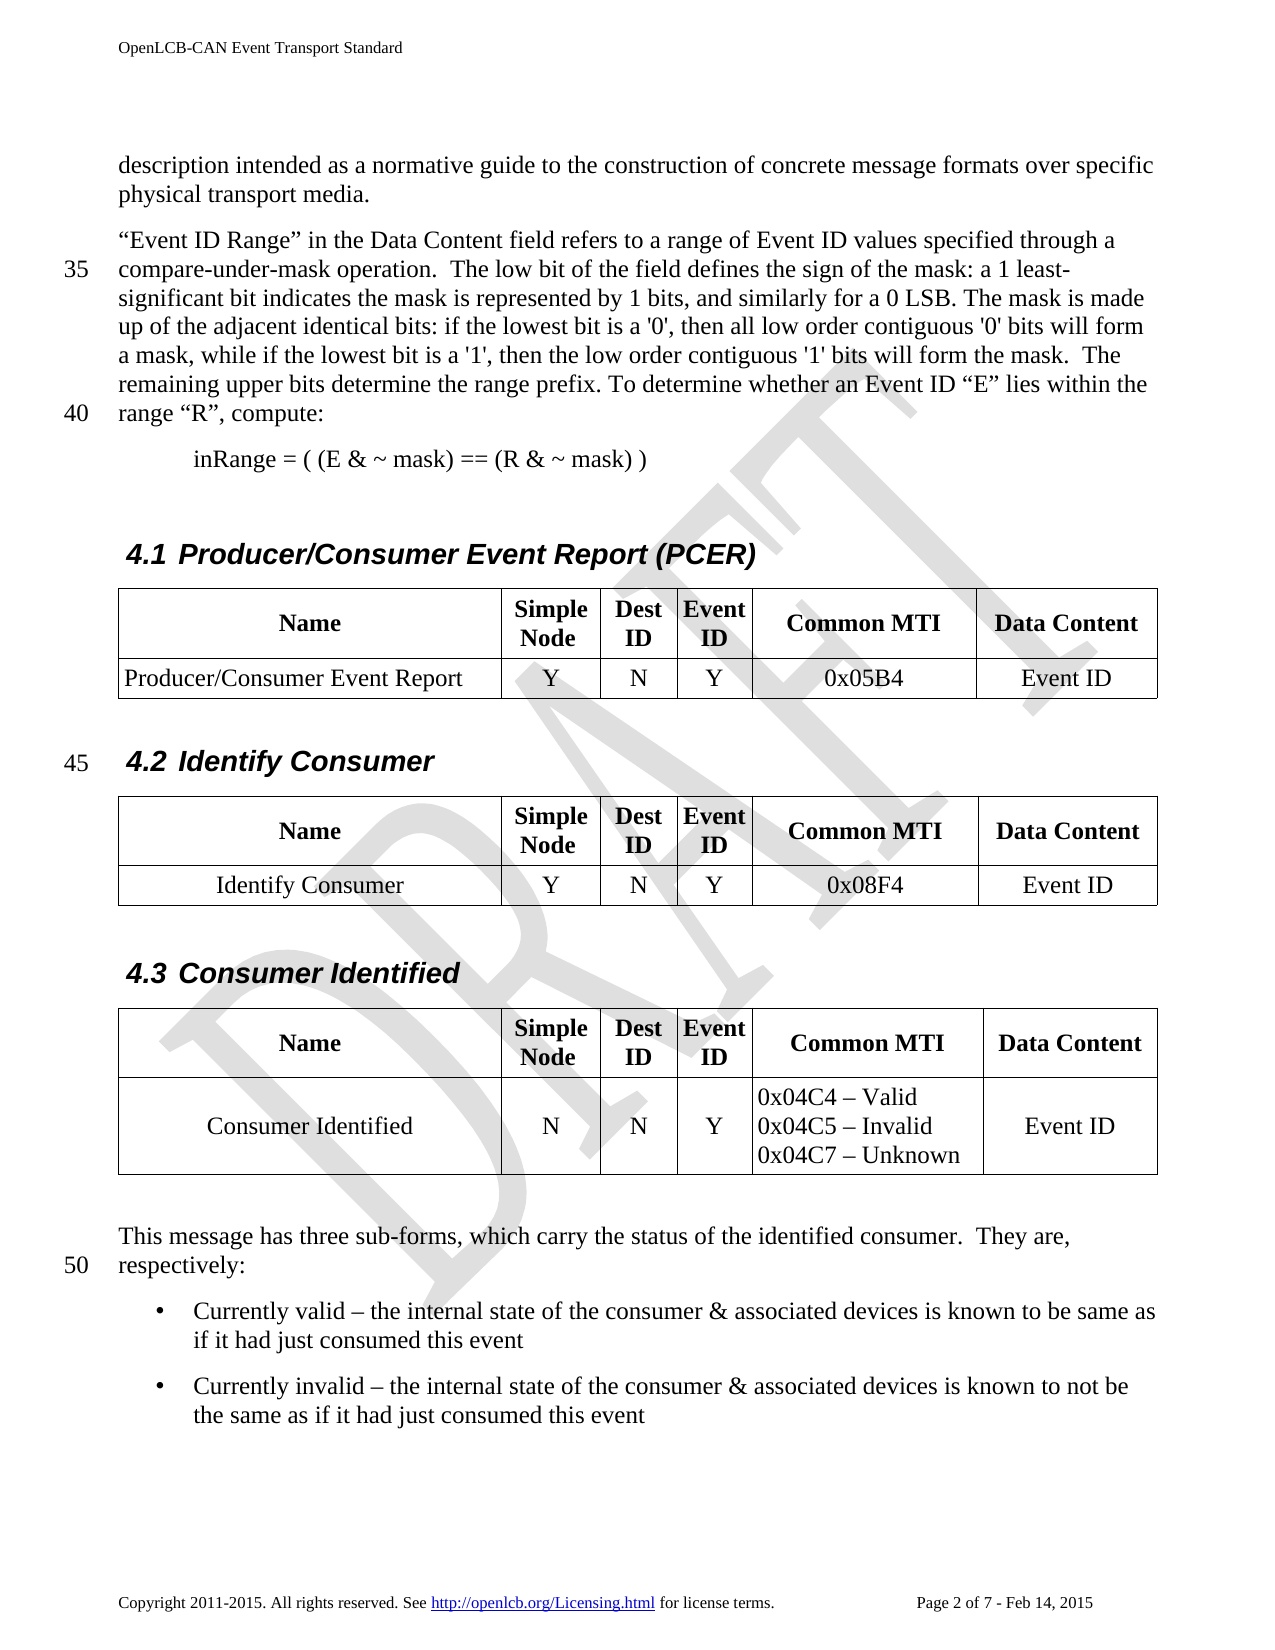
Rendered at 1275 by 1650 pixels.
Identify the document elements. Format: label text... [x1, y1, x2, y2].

table_cell [502, 896, 509, 905]
table_cell Y [678, 659, 752, 698]
table_cell 0x08F4 [753, 866, 821, 905]
table_header [406, 1009, 501, 1077]
text This message has three sub-forms, which carry the status of the identified consumer. They are, respectively: [474, 1221, 1157, 1278]
subtitle Consumer Identified [558, 956, 726, 990]
table_cell Event ID [984, 1078, 1157, 1174]
subtitle Consumer Identified [520, 978, 555, 990]
subtitle [658, 744, 837, 778]
table_header Event ID [689, 808, 703, 823]
subtitle Producer/Consumer Event Report (PCER) [940, 537, 1157, 571]
table_header Name [216, 1009, 429, 1077]
table_header Data Content [984, 1009, 1157, 1077]
subtitle Consumer Identified [118, 956, 251, 990]
text This message has three sub-forms, which carry the status of the identified consumer. They are, respectively: [118, 1221, 430, 1278]
table_header Event ID [691, 589, 752, 650]
subtitle Consumer Identified [461, 956, 513, 983]
table_header Common MTI [753, 797, 978, 864]
table_cell N [502, 1078, 600, 1174]
subtitle Consumer Identified [324, 956, 452, 990]
table_header Name [119, 589, 501, 657]
text inRange = ( (E & ~ mask) == (R & ~ mask) ) [118, 444, 755, 473]
table_cell [761, 659, 806, 682]
text description intended as a normative guide to the construction of concrete message formats over specific physical transport media. [118, 150, 1157, 207]
table_header [119, 1009, 229, 1077]
table_cell N [601, 659, 677, 698]
table_cell Consumer Identified [119, 1078, 326, 1174]
list Currently valid – the internal state of the consumer & associated devices is known to be same as if it had just consumed this event [156, 1296, 1157, 1354]
subtitle [846, 744, 1157, 778]
text “Event ID Range” in the Data Content field refers to a range of Event ID values specified through a compare-under-mask operation. The low bit of the field defines the sign of the mask: a 1 least-significant bit indicates the mask is represented by 1 bits, and similarly for a 0 LSB. The mask is made up of the adjacent identical bits: if the lowest bit is a '0', then all low order contiguous '0' bits will form a mask, while if the lowest bit is a '1', then the low order contiguous '1' bits will form the mask. The remaining upper bits determine the range prefix. To determine whether an Event ID “E” lies within the range “R”, compute: [118, 225, 1157, 426]
subtitle [577, 744, 652, 778]
table_header Event ID [678, 797, 696, 842]
subtitle Consumer Identified [724, 956, 1157, 990]
table_header Data Content [992, 589, 1157, 657]
subtitle Identify Consumer [118, 744, 580, 778]
list Currently invalid – the internal state of the consumer & associated devices is known to not be the same as if it had just consumed this event [156, 1371, 1157, 1429]
table_header Simple Node [502, 797, 600, 864]
table_cell Event ID [1026, 671, 1038, 685]
subtitle Producer/Consumer Event Report (PCER) [118, 537, 662, 571]
table_header Data Content [977, 617, 1017, 657]
table_cell Y [678, 1078, 752, 1174]
table_cell Y [502, 659, 600, 698]
table_header Data Content [979, 797, 1157, 864]
table_cell Producer/Consumer Event Report [119, 659, 501, 698]
table_header Event ID [736, 797, 752, 808]
table_cell Identify Consumer [371, 866, 501, 905]
table_cell N [601, 1078, 677, 1174]
table_cell 0x05B4 [806, 659, 976, 698]
table_header Simple Node [514, 1009, 600, 1077]
text [768, 444, 833, 473]
table_cell Identify Consumer [119, 866, 367, 905]
table_header Dest ID [601, 1013, 677, 1077]
table_header Common MTI [753, 1009, 983, 1077]
table_header Name [119, 797, 501, 864]
text [847, 444, 1157, 473]
table_cell 0x04C4 – Valid 0x04C5 – Invalid 0x04C7 – Unknown [753, 1078, 983, 1174]
table_cell Consumer Identified [474, 1078, 501, 1116]
table_header Simple Node [502, 589, 600, 657]
table_cell Y [678, 866, 752, 905]
table_header Event ID [696, 831, 752, 864]
table_header Dest ID [601, 589, 677, 657]
subtitle Producer/Consumer Event Report (PCER) [670, 537, 931, 571]
table_cell Consumer Identified [273, 1078, 495, 1174]
table_cell 0x08F4 [846, 866, 978, 905]
table_header Common MTI [753, 589, 976, 657]
text This message has three sub-forms, which carry the status of the identified consumer. They are, respectively: [416, 1221, 490, 1257]
table_header Simple Node [502, 1040, 539, 1077]
table_header Event ID [678, 619, 716, 657]
table_cell Event ID [977, 659, 1033, 698]
table_header Event ID [678, 1009, 752, 1077]
table_cell Event ID [1053, 659, 1157, 698]
table_header Dest ID [614, 797, 677, 862]
table_header Dest ID [601, 808, 639, 864]
subtitle Consumer Identified [254, 983, 315, 990]
table_cell Y [517, 866, 600, 905]
table_cell N [601, 866, 668, 905]
table_cell Event ID [979, 866, 1157, 905]
